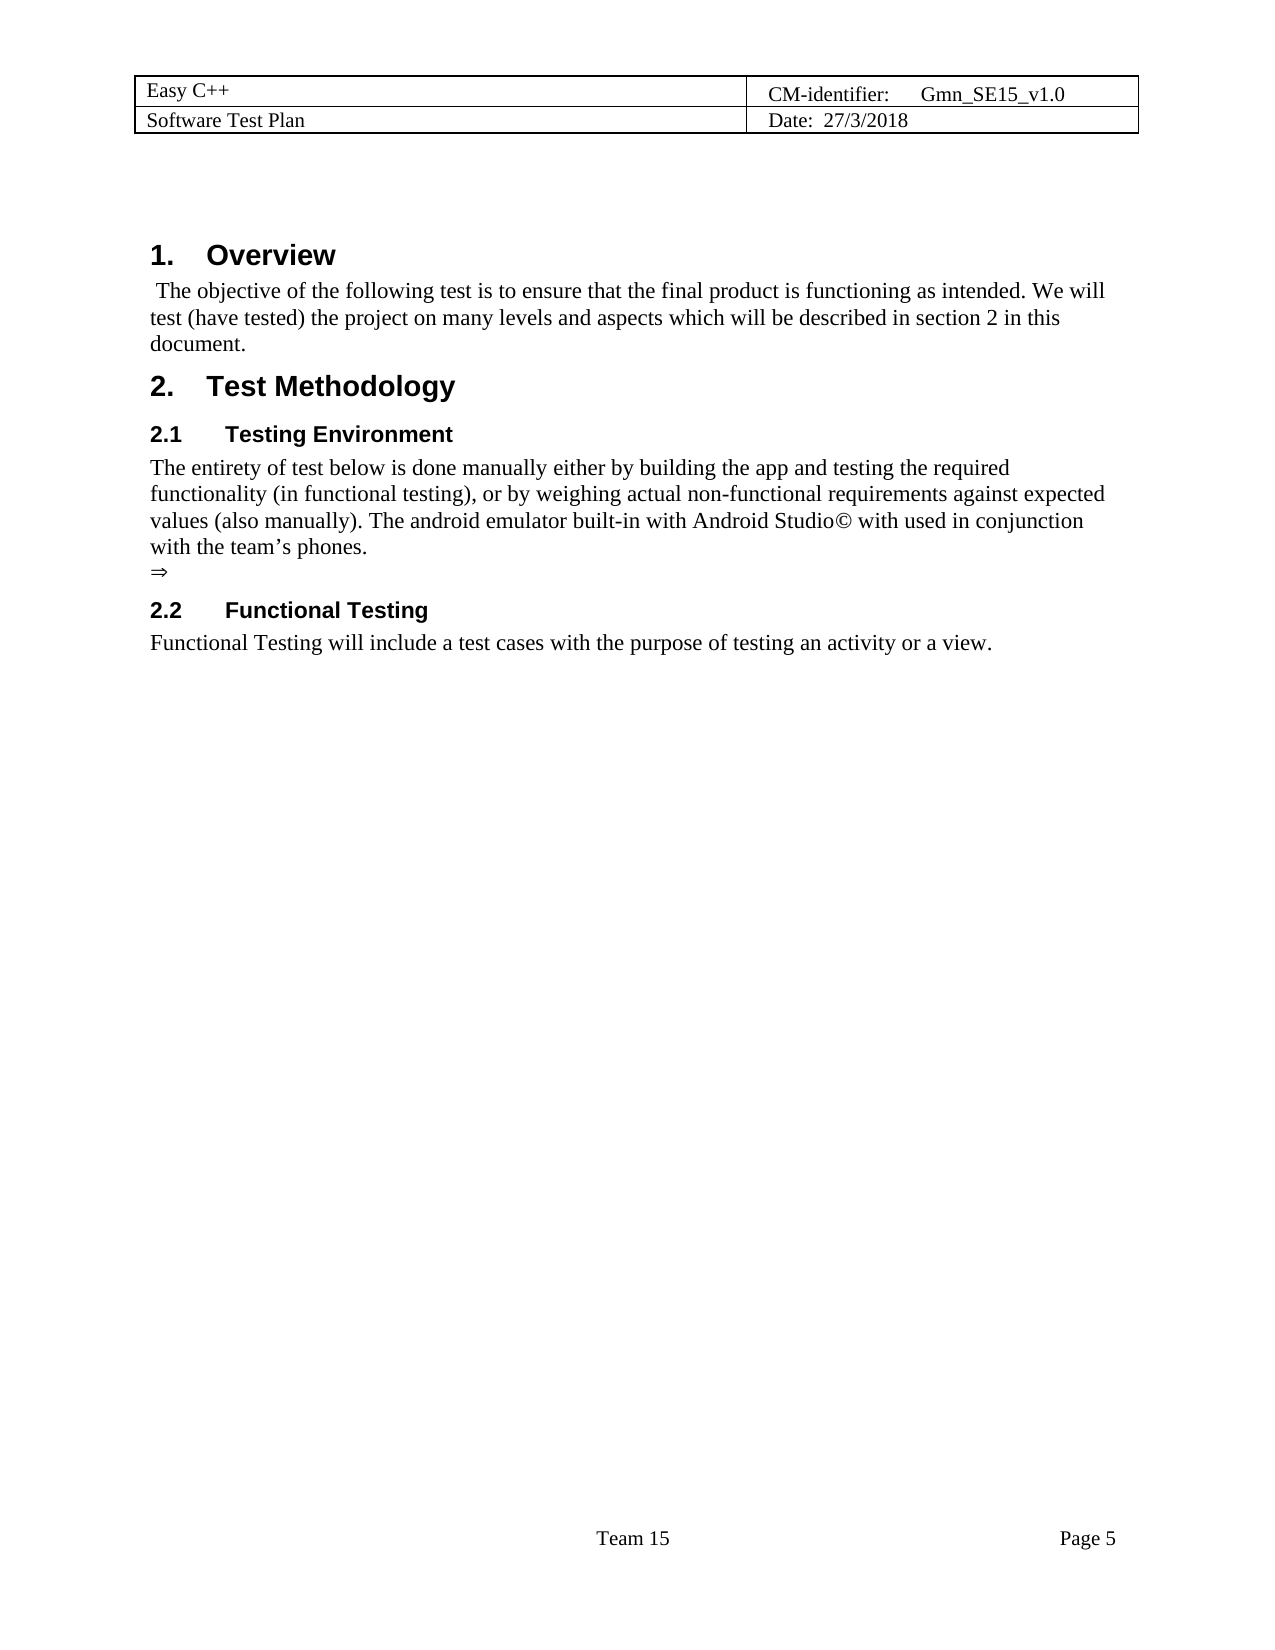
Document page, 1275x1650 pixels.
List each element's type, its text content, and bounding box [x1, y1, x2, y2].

text The objective of the following test is to ensure that the final product is functioning as intended. We will test (have tested) the project on many levels and aspects which will be described in section 2 in this document. [150, 277, 1125, 357]
subtitle Testing Environment [150, 421, 1125, 448]
text  [150, 559, 1125, 584]
subtitle Test Methodology [150, 369, 1125, 403]
subtitle Functional Testing [150, 597, 1125, 623]
subtitle Overview [150, 238, 1125, 271]
text Functional Testing will include a test cases with the purpose of testing an activity or a view. [150, 629, 1125, 656]
text The entirety of test below is done manually either by building the app and testing the required functionality (in functional testing), or by weighing actual non-functional requirements against expected values (also manually). The android emulator built-in with Android Studio© with used in conjunction with the team’s phones. [150, 454, 1125, 559]
